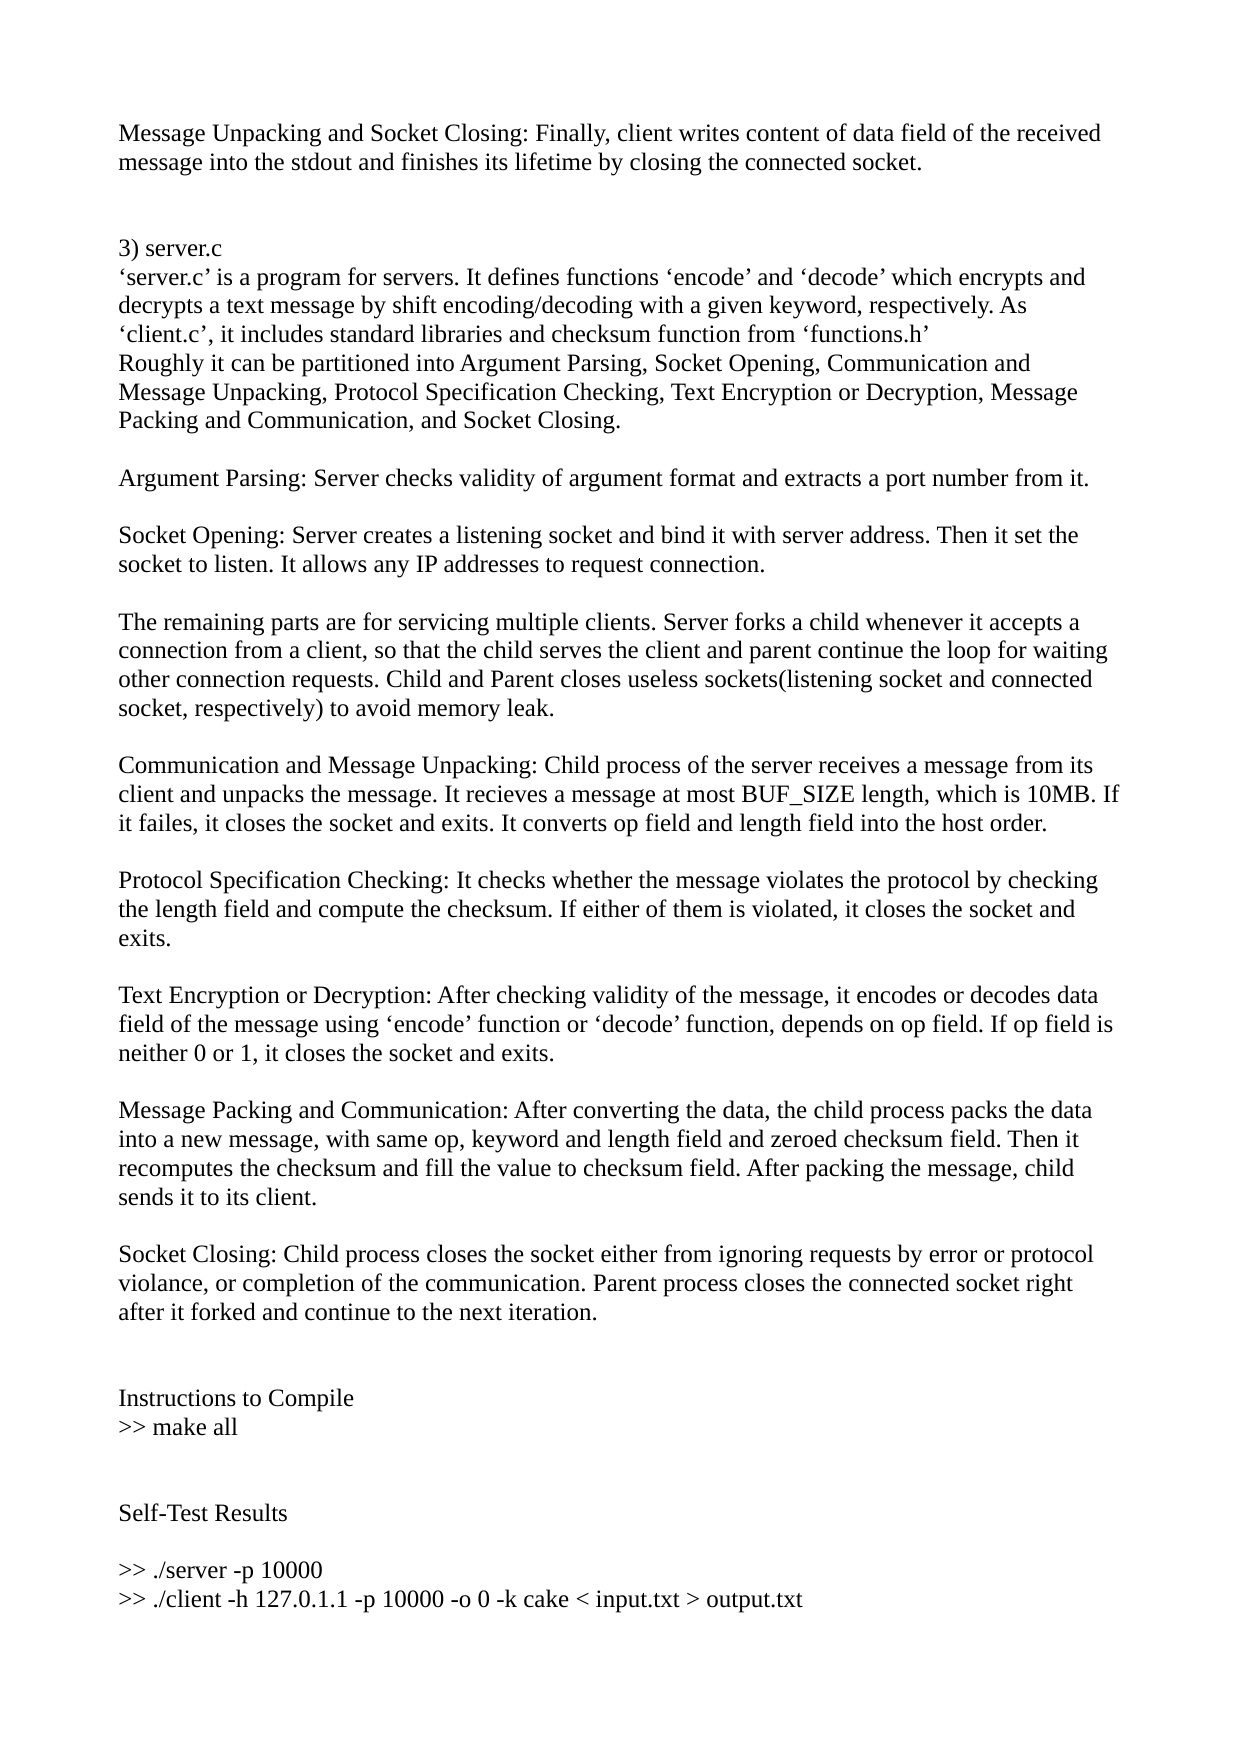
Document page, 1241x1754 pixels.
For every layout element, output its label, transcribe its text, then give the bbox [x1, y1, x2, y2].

text >> ./client -h 127.0.1.1 -p 10000 -o 0 -k cake < input.txt > output.txt [118, 1584, 1122, 1613]
text Roughly it can be partitioned into Argument Parsing, Socket Opening, Communication and Message Unpacking, Protocol Specification Checking, Text Encryption or Decryption, Message Packing and Communication, and Socket Closing. [118, 348, 1122, 434]
text Socket Closing: Child process closes the socket either from ignoring requests by error or protocol violance, or completion of the communication. Parent process closes the connected socket right after it forked and continue to the next iteration. [118, 1239, 1122, 1326]
text >> make all [118, 1412, 1122, 1441]
text The remaining parts are for servicing multiple clients. Server forks a child whenever it accepts a connection from a client, so that the child serves the client and parent continue the loop for waiting other connection requests. Child and Parent closes useless sockets(listening socket and connected socket, respectively) to avoid memory leak. [118, 607, 1122, 722]
text Protocol Specification Checking: It checks whether the message violates the protocol by checking the length field and compute the checksum. If either of them is violated, it closes the socket and exits. [118, 866, 1122, 952]
text Message Unpacking and Socket Closing: Finally, client writes content of data field of the received message into the stdout and finishes its lifetime by closing the connected socket. [118, 118, 1122, 176]
text ‘server.c’ is a program for servers. It defines functions ‘encode’ and ‘decode’ which encrypts and decrypts a text message by shift encoding/decoding with a given keyword, respectively. As ‘client.c’, it includes standard libraries and checksum function from ‘functions.h’ [118, 262, 1122, 348]
text Instructions to Compile [118, 1383, 1122, 1412]
text Argument Parsing: Server checks validity of argument format and extracts a port number from it. [118, 463, 1122, 492]
text Communication and Message Unpacking: Child process of the server receives a message from its client and unpacks the message. It recieves a message at most BUF_SIZE length, which is 10MB. If it failes, it closes the socket and exits. It converts op field and length field into the host order. [118, 751, 1122, 837]
text Socket Opening: Server creates a listening socket and bind it with server address. Then it set the socket to listen. It allows any IP addresses to request connection. [118, 521, 1122, 578]
text 3) server.c [118, 233, 1122, 262]
text Self-Test Results [118, 1498, 1122, 1527]
text Message Packing and Communication: After converting the data, the child process packs the data into a new message, with same op, keyword and length field and zeroed checksum field. Then it recomputes the checksum and fill the value to checksum field. After packing the message, child sends it to its client. [118, 1096, 1122, 1211]
text >> ./server -p 10000 [118, 1556, 1122, 1584]
text Text Encryption or Decryption: After checking validity of the message, it encodes or decodes data field of the message using ‘encode’ function or ‘decode’ function, depends on op field. If op field is neither 0 or 1, it closes the socket and exits. [118, 981, 1122, 1067]
